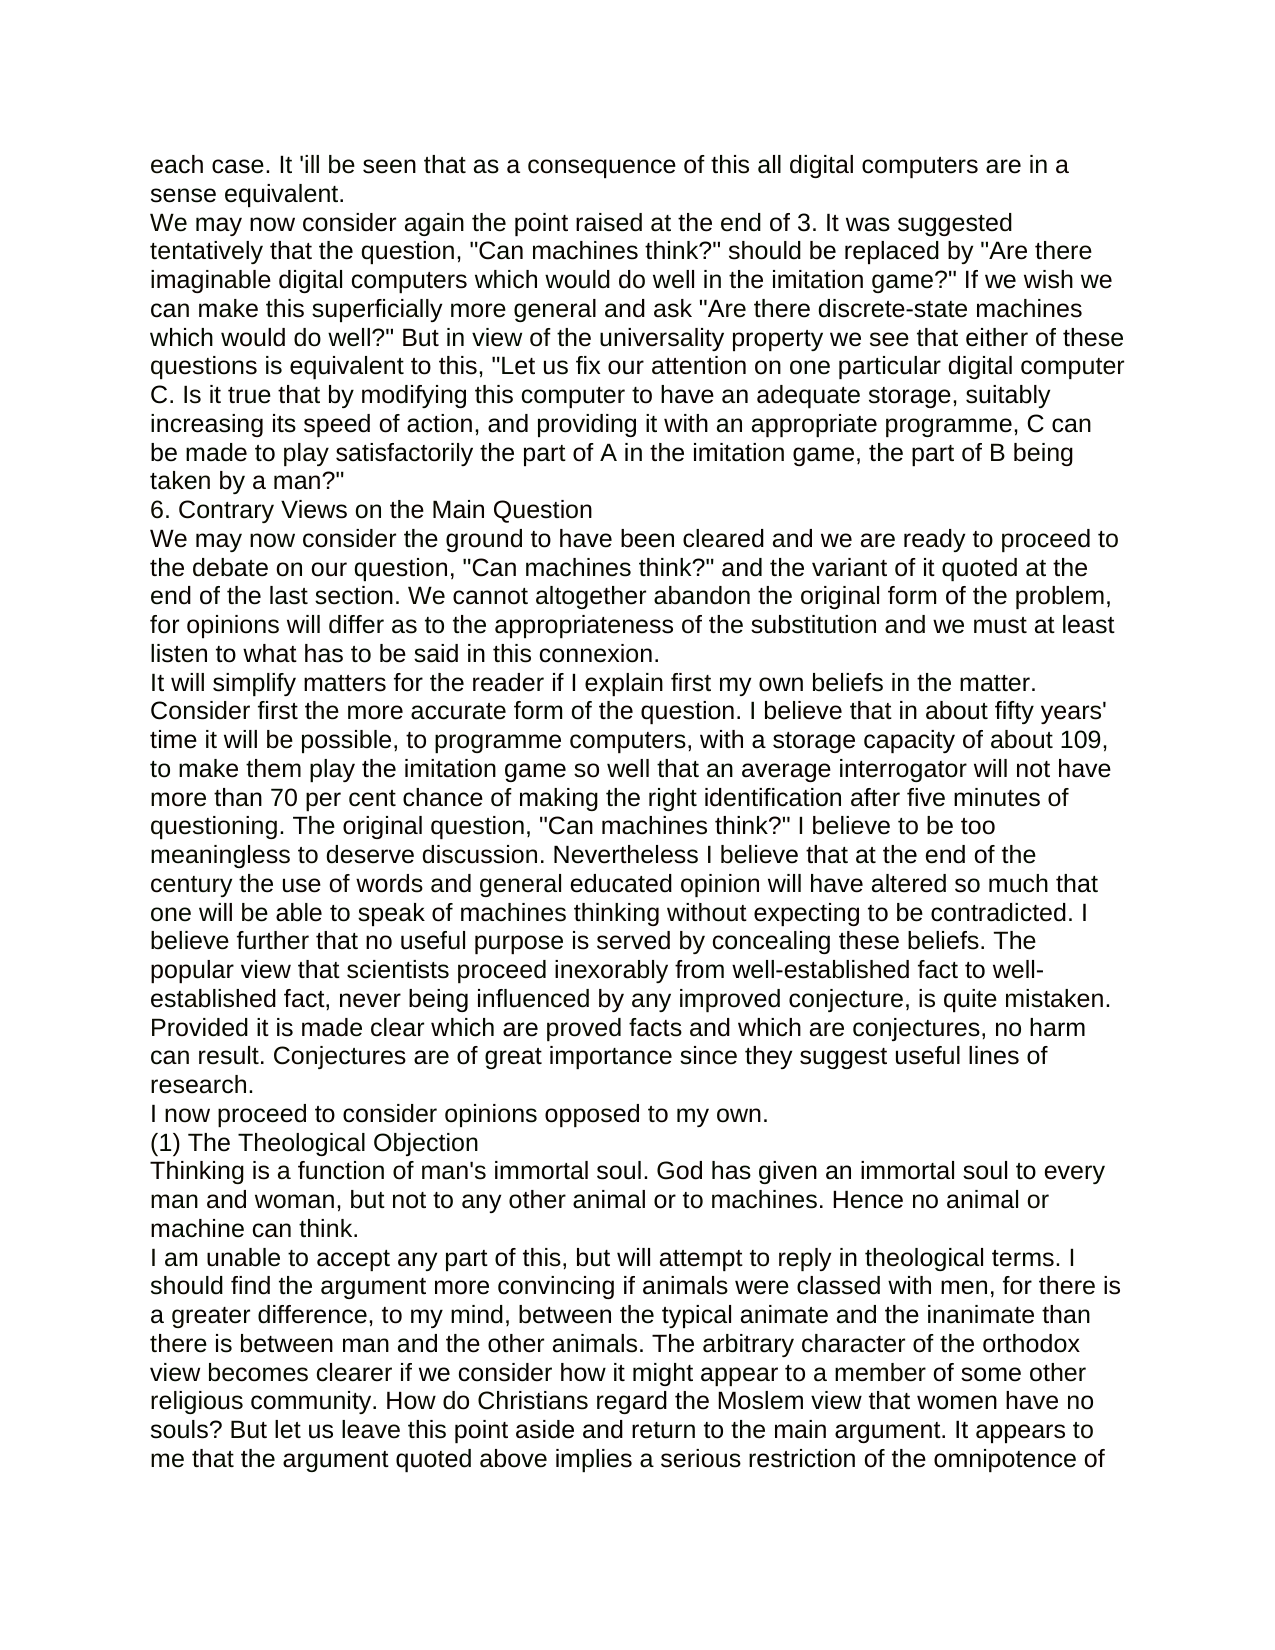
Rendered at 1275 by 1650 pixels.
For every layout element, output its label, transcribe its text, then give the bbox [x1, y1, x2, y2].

text (1) The Theological Objection [150, 1127, 1125, 1156]
text I am unable to accept any part of this, but will attempt to reply in theological terms. I should find the argument more convincing if animals were classed with men, for there is a greater difference, to my mind, between the typical animate and the inanimate than there is between man and the other animals. The arbitrary character of the orthodox view becomes clearer if we consider how it might appear to a member of some other religious community. How do Christians regard the Moslem view that women have no souls? But let us leave this point aside and return to the main argument. It appears to me that the argument quoted above implies a serious restriction of the omnipotence of [150, 1242, 1125, 1472]
text I now proceed to consider opinions opposed to my own. [150, 1099, 1125, 1127]
text We may now consider the ground to have been cleared and we are ready to proceed to the debate on our question, "Can machines think?" and the variant of it quoted at the end of the last section. We cannot altogether abandon the original form of the problem, for opinions will differ as to the appropriateness of the substitution and we must at least listen to what has to be said in this connexion. [150, 524, 1125, 667]
text each case. It 'ill be seen that as a consequence of this all digital computers are in a sense equivalent. [150, 150, 1125, 207]
text It will simplify matters for the reader if I explain first my own beliefs in the matter. Consider first the more accurate form of the question. I believe that in about fifty years' time it will be possible, to programme computers, with a storage capacity of about 109, to make them play the imitation game so well that an average interrogator will not have more than 70 per cent chance of making the right identification after five minutes of questioning. The original question, "Can machines think?" I believe to be too meaningless to deserve discussion. Nevertheless I believe that at the end of the century the use of words and general educated opinion will have altered so much that one will be able to speak of machines thinking without expecting to be contradicted. I believe further that no useful purpose is served by concealing these beliefs. The popular view that scientists proceed inexorably from well-established fact to well-established fact, never being influenced by any improved conjecture, is quite mistaken. Provided it is made clear which are proved facts and which are conjectures, no harm can result. Conjectures are of great importance since they suggest useful lines of research. [150, 667, 1125, 1099]
text 6. Contrary Views on the Main Question [150, 495, 1125, 524]
text Thinking is a function of man's immortal soul. God has given an immortal soul to every man and woman, but not to any other animal or to machines. Hence no animal or machine can think. [150, 1156, 1125, 1242]
text We may now consider again the point raised at the end of 3. It was suggested tentatively that the question, "Can machines think?" should be replaced by "Are there imaginable digital computers which would do well in the imitation game?" If we wish we can make this superficially more general and ask "Are there discrete-state machines which would do well?" But in view of the universality property we see that either of these questions is equivalent to this, "Let us fix our attention on one particular digital computer C. Is it true that by modifying this computer to have an adequate storage, suitably increasing its speed of action, and providing it with an appropriate programme, C can be made to play satisfactorily the part of A in the imitation game, the part of B being taken by a man?" [150, 207, 1125, 495]
